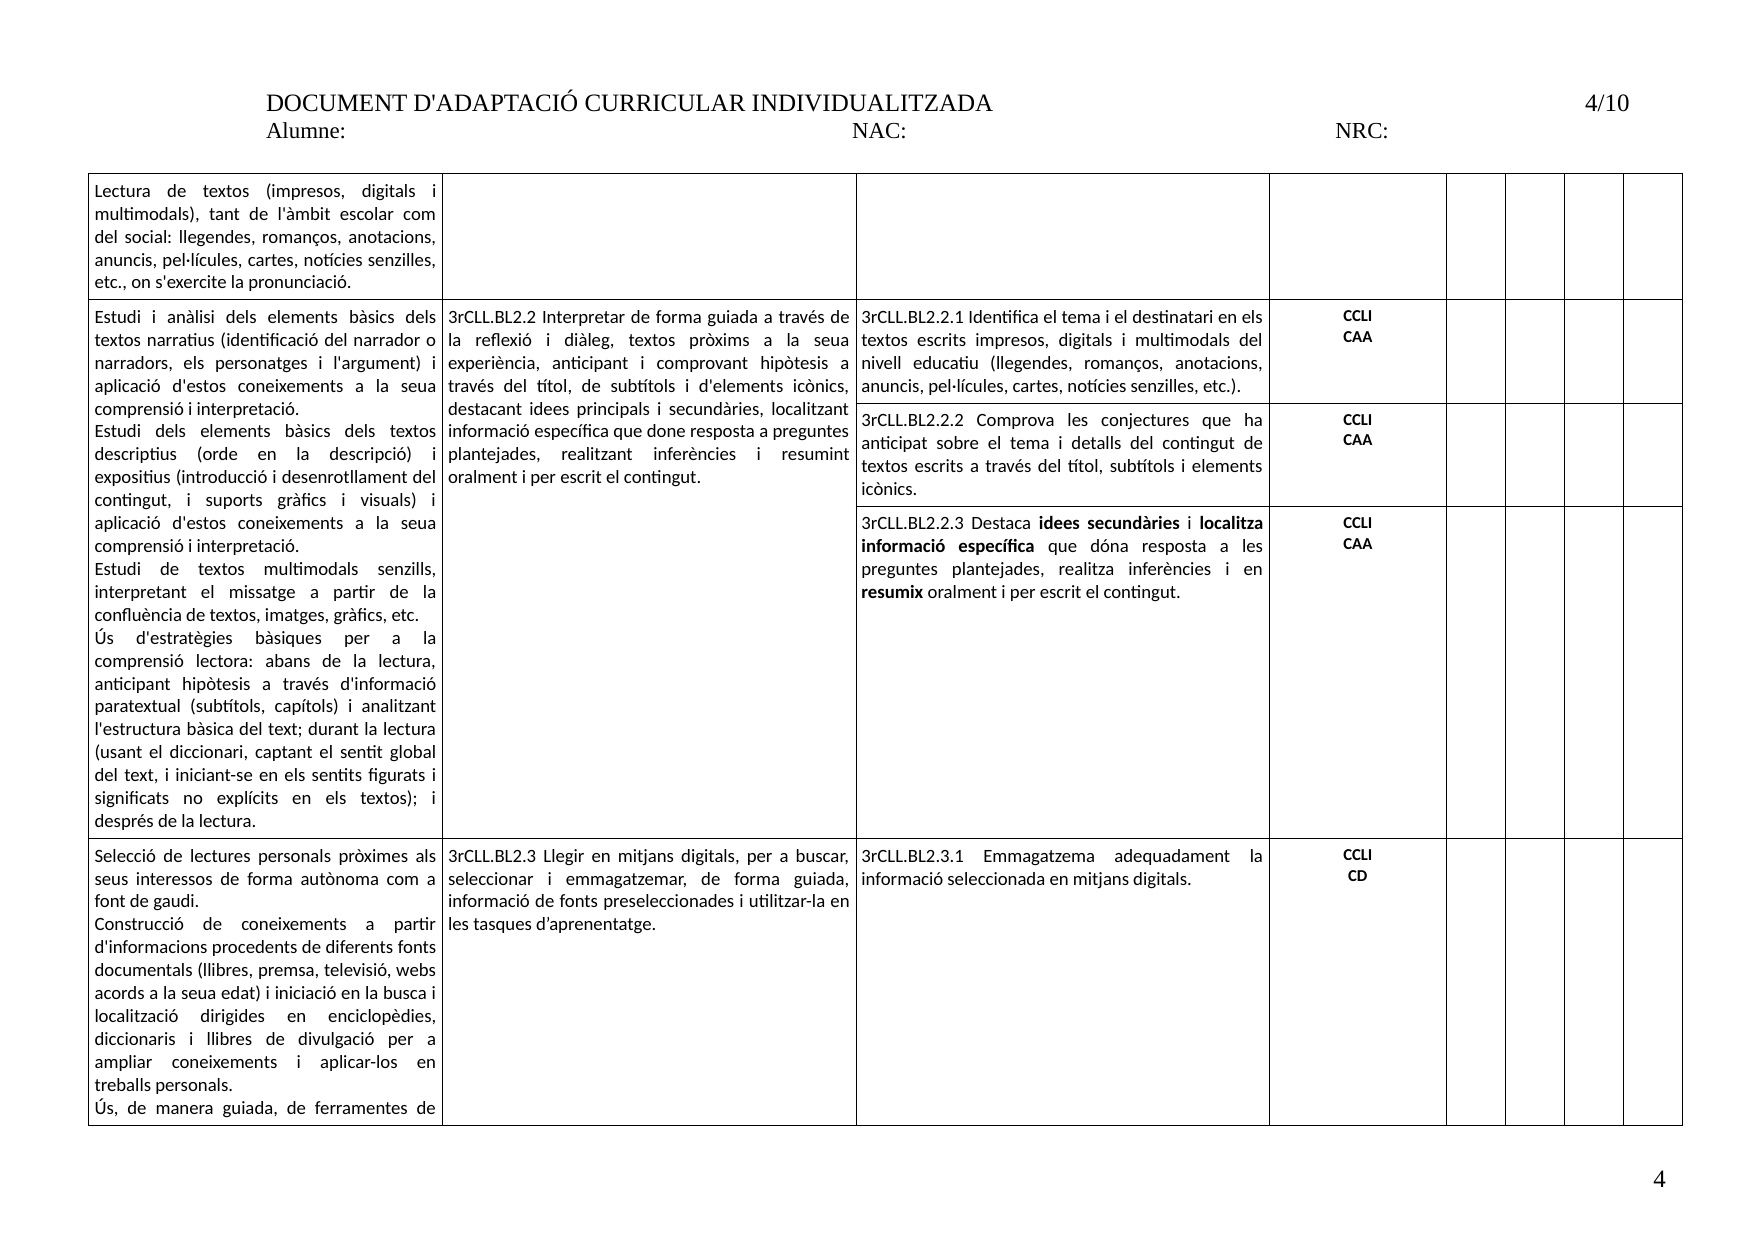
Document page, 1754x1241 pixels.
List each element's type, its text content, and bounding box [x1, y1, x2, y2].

table_cell CCLI CAA [1270, 404, 1446, 506]
table_cell [857, 174, 1269, 299]
table_cell Lectura de textos (impresos, digitals i multimodals), tant de l'àmbit escolar com del social: llegendes, romanços, anotacions, anuncis, pel·lícules, cartes, notícies senzilles, etc., on s'exercite la pronunciació. [89, 174, 442, 299]
table_cell CCLI CAA [1270, 507, 1446, 838]
table_cell [1447, 404, 1505, 506]
table_cell CCLI CAA [1270, 300, 1446, 402]
table_cell [1565, 404, 1623, 506]
table_cell 3rCLL.BL2.3 Llegir en mitjans digitals, per a buscar, seleccionar i emmagatzemar, de forma guiada, informació de fonts preseleccionades i utilitzar-la en les tasques d’aprenentatge. [443, 839, 856, 1124]
table_cell Selecció de lectures personals pròximes als seus interessos de forma autònoma com a font de gaudi. Construcció de coneixements a partir d'informacions procedents de diferents fonts documentals (llibres, premsa, televisió, webs acords a la seua edat) i iniciació en la busca i localització dirigides en enciclopèdies, diccionaris i llibres de divulgació per a ampliar coneixements i aplicar-los en treballs personals. Ús, de manera guiada, de ferramentes de [89, 839, 442, 1124]
table_cell [1506, 300, 1564, 402]
table_cell [1506, 507, 1564, 838]
table_cell Estudi i anàlisi dels elements bàsics dels textos narratius (identificació del narrador o narradors, els personatges i l'argument) i aplicació d'estos coneixements a la seua comprensió i interpretació. Estudi dels elements bàsics dels textos descriptius (orde en la descripció) i expositius (introducció i desenrotllament del contingut, i suports gràfics i visuals) i aplicació d'estos coneixements a la seua comprensió i interpretació. Estudi de textos multimodals senzills, interpretant el missatge a partir de la confluència de textos, imatges, gràfics, etc. Ús d'estratègies bàsiques per a la comprensió lectora: abans de la lectura, anticipant hipòtesis a través d'informació paratextual (subtítols, capítols) i analitzant l'estructura bàsica del text; durant la lectura (usant el diccionari, captant el sentit global del text, i iniciant-se en els sentits figurats i significats no explícits en els textos); i després de la lectura. [89, 300, 442, 838]
table_cell [1270, 174, 1446, 299]
table_cell 3rCLL.BL2.3.1 Emmagatzema adequadament la informació seleccionada en mitjans digitals. [857, 839, 1269, 1124]
table_cell 3rCLL.BL2.2.3 Destaca idees secundàries i localitza informació específica que dóna resposta a les preguntes plantejades, realitza inferències i en resumix oralment i per escrit el contingut. [857, 507, 1269, 838]
table_cell [1447, 300, 1505, 402]
table_cell [1565, 174, 1623, 299]
table_cell [1447, 839, 1505, 1124]
table_cell [1506, 174, 1564, 299]
table_cell [1447, 174, 1505, 299]
table_cell CCLI CD [1270, 839, 1446, 1124]
table_cell [443, 174, 856, 299]
table_cell [1624, 404, 1682, 506]
table_cell [1565, 300, 1623, 402]
table_cell 3rCLL.BL2.2.1 Identifica el tema i el destinatari en els textos escrits impresos, digitals i multimodals del nivell educatiu (llegendes, romanços, anotacions, anuncis, pel·lícules, cartes, notícies senzilles, etc.). [857, 300, 1269, 402]
table_cell [1565, 507, 1623, 838]
table_cell [1506, 839, 1564, 1124]
table_cell [1624, 174, 1682, 299]
table_cell [1624, 507, 1682, 838]
table_cell 3rCLL.BL2.2 Interpretar de forma guiada a través de la reflexió i diàleg, textos pròxims a la seua experiència, anticipant i comprovant hipòtesis a través del títol, de subtítols i d'elements icònics, destacant idees principals i secundàries, localitzant informació específica que done resposta a preguntes plantejades, realitzant inferències i resumint oralment i per escrit el contingut. [443, 300, 856, 838]
table_cell [1624, 300, 1682, 402]
table_cell [1447, 507, 1505, 838]
table_cell [1506, 404, 1564, 506]
table_cell [1565, 839, 1623, 1124]
table_cell [1624, 839, 1682, 1124]
table_cell 3rCLL.BL2.2.2 Comprova les conjectures que ha anticipat sobre el tema i detalls del contingut de textos escrits a través del títol, subtítols i elements icònics. [857, 404, 1269, 506]
